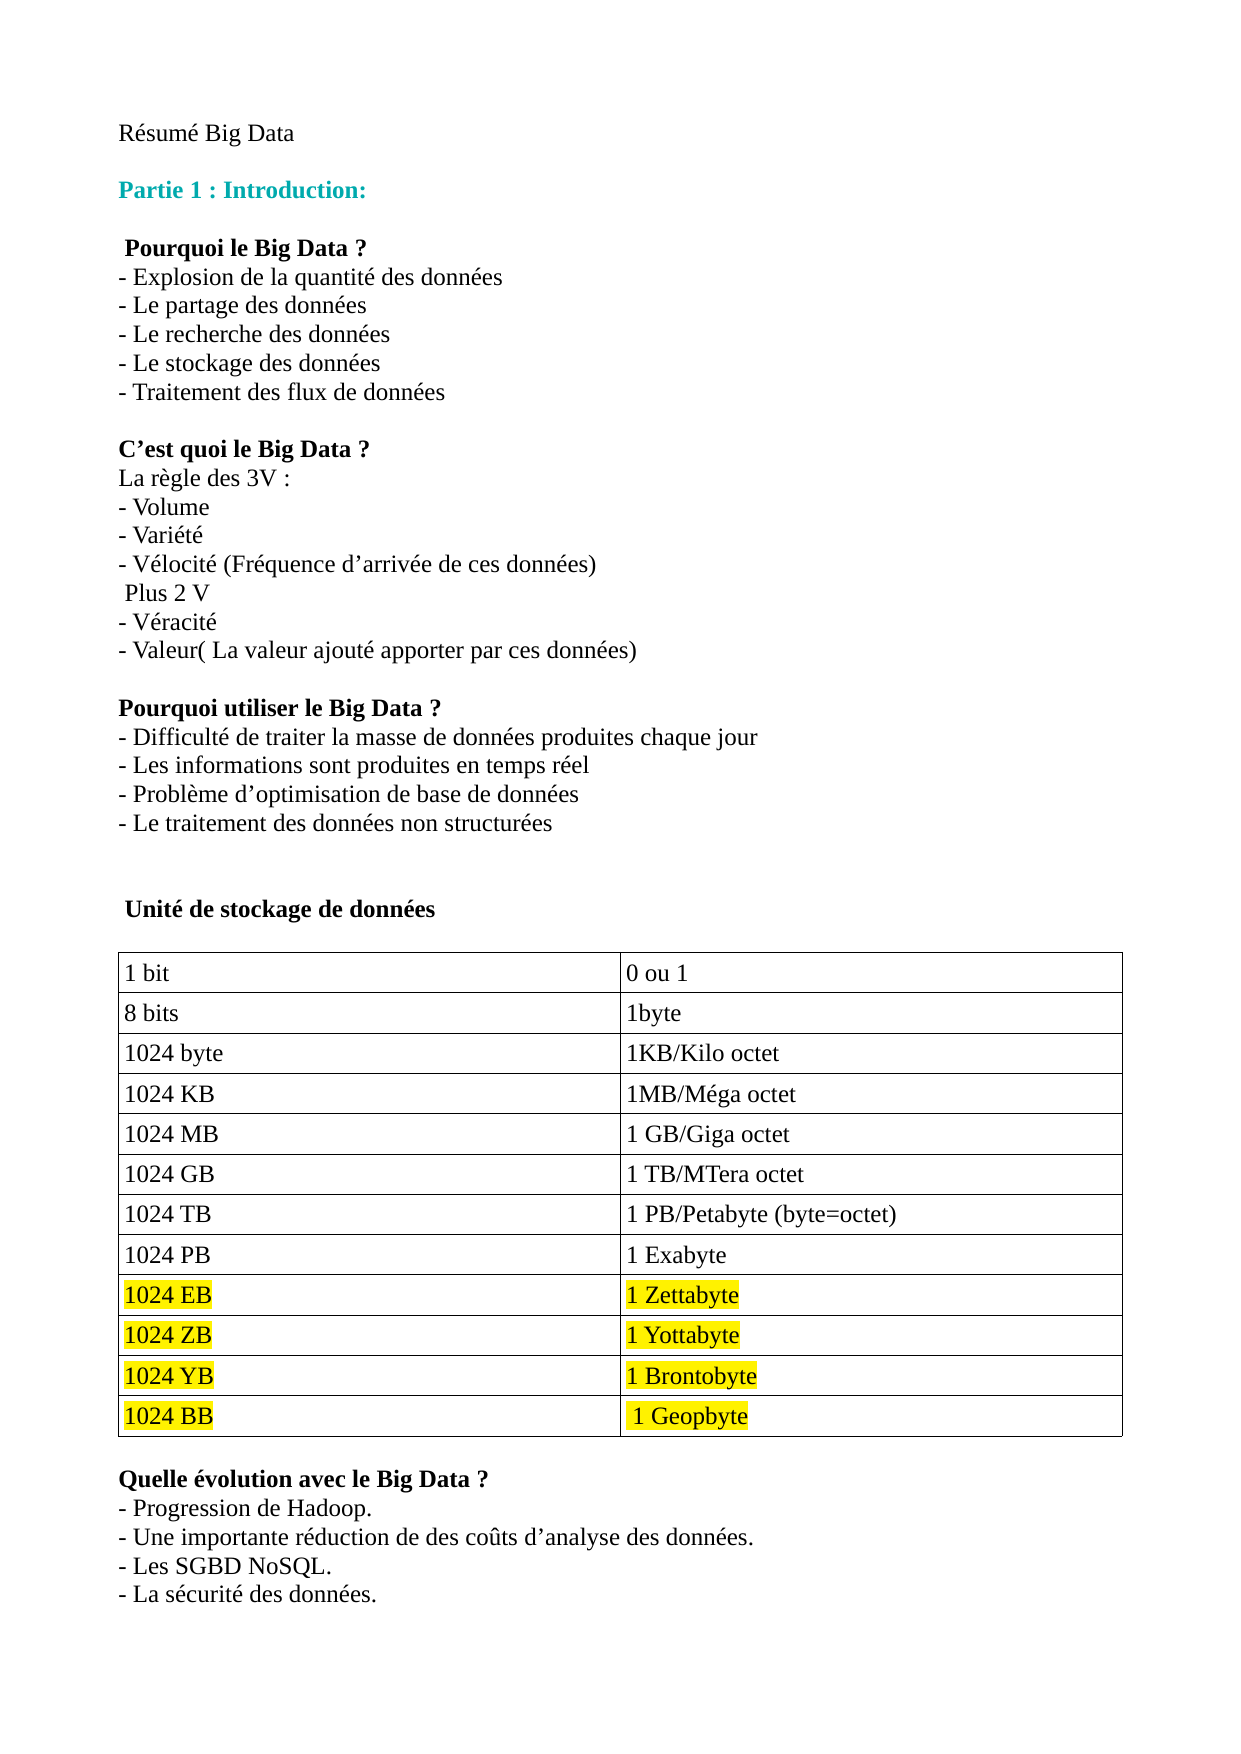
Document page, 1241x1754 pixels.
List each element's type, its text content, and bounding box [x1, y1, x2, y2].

text - La sécurité des données. [118, 1579, 1122, 1608]
text - Traitement des flux de données [118, 377, 1122, 406]
table_cell 1024 ZB [119, 1316, 620, 1355]
text Pourquoi le Big Data ? [118, 233, 1122, 262]
text Quelle évolution avec le Big Data ? [118, 1464, 1122, 1493]
table_cell 1024 PB [119, 1235, 620, 1274]
table_cell 1024 MB [119, 1114, 620, 1153]
text La règle des 3V : [118, 463, 1122, 492]
text - Volume [118, 492, 1122, 521]
text - Progression de Hadoop. [118, 1493, 1122, 1522]
table_cell 1024 BB [119, 1396, 620, 1436]
text - Le partage des données [118, 291, 1122, 319]
table_cell 1024 YB [119, 1356, 620, 1395]
text - Le recherche des données [118, 319, 1122, 348]
text - Variété [118, 521, 1122, 549]
text - Explosion de la quantité des données [118, 262, 1122, 291]
text - Une importante réduction de des coûts d’analyse des données. [118, 1522, 1122, 1551]
table_cell 1MB/Méga octet [621, 1074, 1122, 1113]
table_cell 1024 TB [119, 1195, 620, 1234]
table_cell 1 Yottabyte [621, 1316, 1122, 1355]
table_cell 1024 EB [119, 1275, 620, 1315]
table_cell 1024 GB [119, 1155, 620, 1194]
table_cell 1 Brontobyte [621, 1356, 1122, 1395]
table_cell 1024 KB [119, 1074, 620, 1113]
table_cell 1byte [621, 993, 1122, 1032]
table_cell 1 TB/MTera octet [621, 1155, 1122, 1194]
table_cell 1 PB/Petabyte (byte=octet) [621, 1195, 1122, 1234]
table_cell 8 bits [119, 993, 620, 1032]
text - Vélocité (Fréquence d’arrivée de ces données) [118, 549, 1122, 578]
table_header 0 ou 1 [621, 953, 1122, 992]
text - Véracité [118, 607, 1122, 636]
table_cell 1024 byte [119, 1034, 620, 1073]
text Partie 1 : Introduction: [118, 176, 1122, 204]
text - Problème d’optimisation de base de données [118, 779, 1122, 808]
text Résumé Big Data [118, 118, 1122, 147]
table_cell 1 GB/Giga octet [621, 1114, 1122, 1153]
text - Valeur( La valeur ajouté apporter par ces données) [118, 636, 1122, 664]
text C’est quoi le Big Data ? [118, 434, 1122, 463]
table_header 1 bit [119, 953, 620, 992]
text - Les informations sont produites en temps réel [118, 751, 1122, 779]
text - Les SGBD NoSQL. [118, 1551, 1122, 1579]
text Plus 2 V [118, 578, 1122, 607]
table_cell 1 Exabyte [621, 1235, 1122, 1274]
text - Le traitement des données non structurées [118, 808, 1122, 837]
table_cell 1KB/Kilo octet [621, 1034, 1122, 1073]
table_cell 1 Geopbyte [621, 1396, 1122, 1436]
table_cell 1 Zettabyte [621, 1275, 1122, 1315]
text - Difficulté de traiter la masse de données produites chaque jour [118, 722, 1122, 751]
text - Le stockage des données [118, 348, 1122, 377]
text Unité de stockage de données [118, 894, 1122, 923]
text Pourquoi utiliser le Big Data ? [118, 693, 1122, 722]
